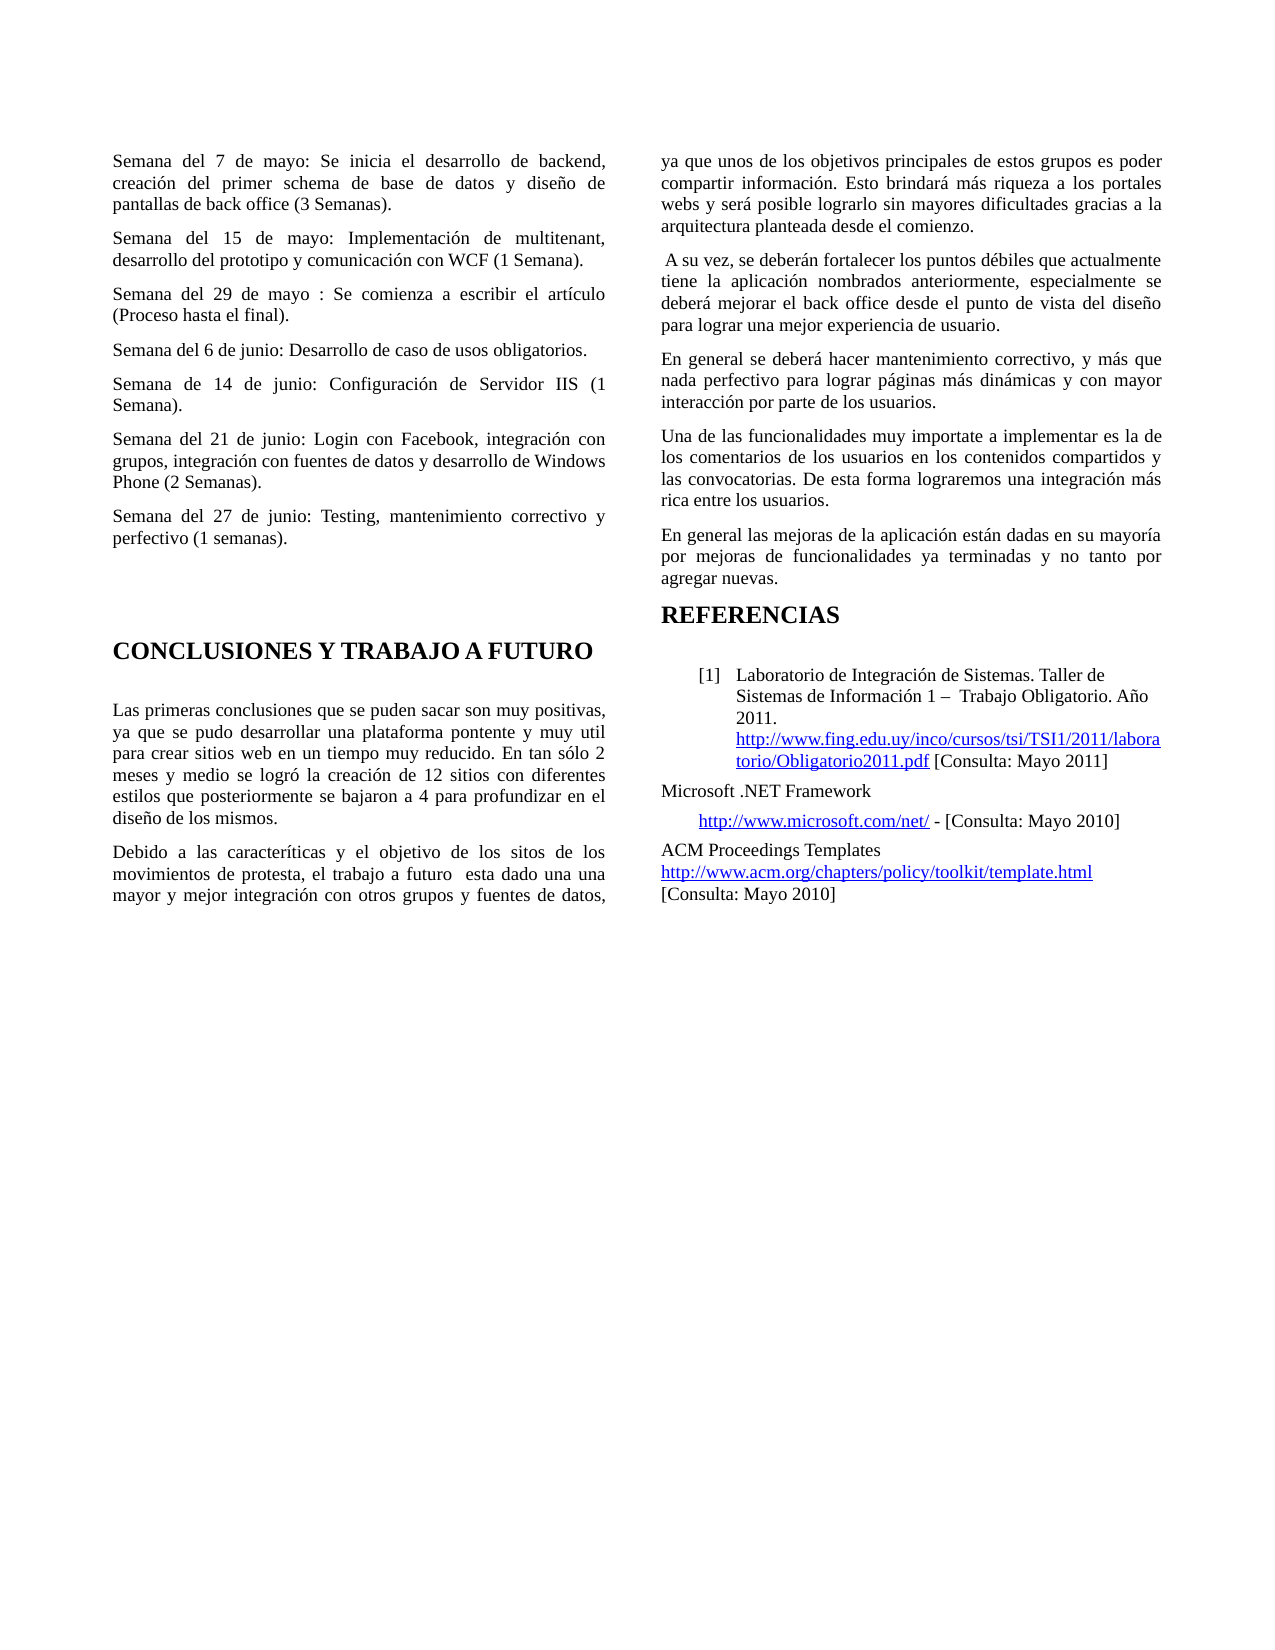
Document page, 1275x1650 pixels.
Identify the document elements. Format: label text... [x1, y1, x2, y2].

text Las primeras conclusiones que se puden sacar son muy positivas, ya que se pudo desarrollar una plataforma pontente y muy util para crear sitios web en un tiempo muy reducido. En tan sólo 2 meses y medio se logró la creación de 12 sitios con diferentes estilos que posteriormente se bajaron a 4 para profundizar en el diseño de los mismos. [112, 699, 607, 828]
text Semana del 7 de mayo: Se inicia el desarrollo de backend, creación del primer schema de base de datos y diseño de pantallas de back office (3 Semanas). [112, 150, 607, 215]
subtitle REFERENCIAS [661, 601, 1162, 629]
text Semana del 29 de mayo : Se comienza a escribir el artículo (Proceso hasta el final). [112, 283, 607, 326]
text Semana de 14 de junio: Configuración de Servidor IIS (1 Semana). [112, 372, 607, 416]
text Semana del 21 de junio: Login con Facebook, integración con grupos, integración con fuentes de datos y desarrollo de Windows Phone (2 Semanas). [112, 428, 607, 493]
text Semana del 6 de junio: Desarrollo de caso de usos obligatorios. [112, 338, 607, 360]
text Microsoft .NET Framework [661, 779, 1162, 801]
subtitle CONCLUSIONES Y TRABAJO A FUTURO [112, 636, 607, 665]
text ya que unos de los objetivos principales de estos grupos es poder compartir información. Esto brindará más riqueza a los portales webs y será posible lograrlo sin mayores dificultades gracias a la arquitectura planteada desde el comienzo. [661, 150, 1162, 236]
list Laboratorio de Integración de Sistemas. Taller de Sistemas de Información 1 – Trabajo Obligatorio. Año 2011. http://www.fing.edu.uy/inco/cursos/tsi/TSI1/2011/laboratorio/Obligatorio2011.pdf [Consulta: Mayo 2011] [698, 663, 1162, 771]
text En general las mejoras de la aplicación están dadas en su mayoría por mejoras de funcionalidades ya terminadas y no tanto por agregar nuevas. [661, 523, 1162, 588]
text http://www.microsoft.com/net/ - [Consulta: Mayo 2010] [698, 809, 1162, 831]
text Semana del 15 de mayo: Implementación de multitenant, desarrollo del prototipo y comunicación con WCF (1 Semana). [112, 227, 607, 270]
text Una de las funcionalidades muy importate a implementar es la de los comentarios de los usuarios en los contenidos compartidos y las convocatorias. De esta forma lograremos una integración más rica entre los usuarios. [661, 425, 1162, 511]
text Debido a las caracteríticas y el objetivo de los sitos de los movimientos de protesta, el trabajo a futuro esta dado una una mayor y mejor integración con otros grupos y fuentes de datos, [112, 841, 607, 906]
text A su vez, se deberán fortalecer los puntos débiles que actualmente tiene la aplicación nombrados anteriormente, especialmente se deberá mejorar el back office desde el punto de vista del diseño para lograr una mejor experiencia de usuario. [661, 249, 1162, 335]
text ACM Proceedings Templates http://www.acm.org/chapters/policy/toolkit/template.html [Consulta: Mayo 2010] [661, 839, 1162, 904]
text Semana del 27 de junio: Testing, mantenimiento correctivo y perfectivo (1 semanas). [112, 505, 607, 548]
text En general se deberá hacer mantenimiento correctivo, y más que nada perfectivo para lograr páginas más dinámicas y con mayor interacción por parte de los usuarios. [661, 347, 1162, 412]
